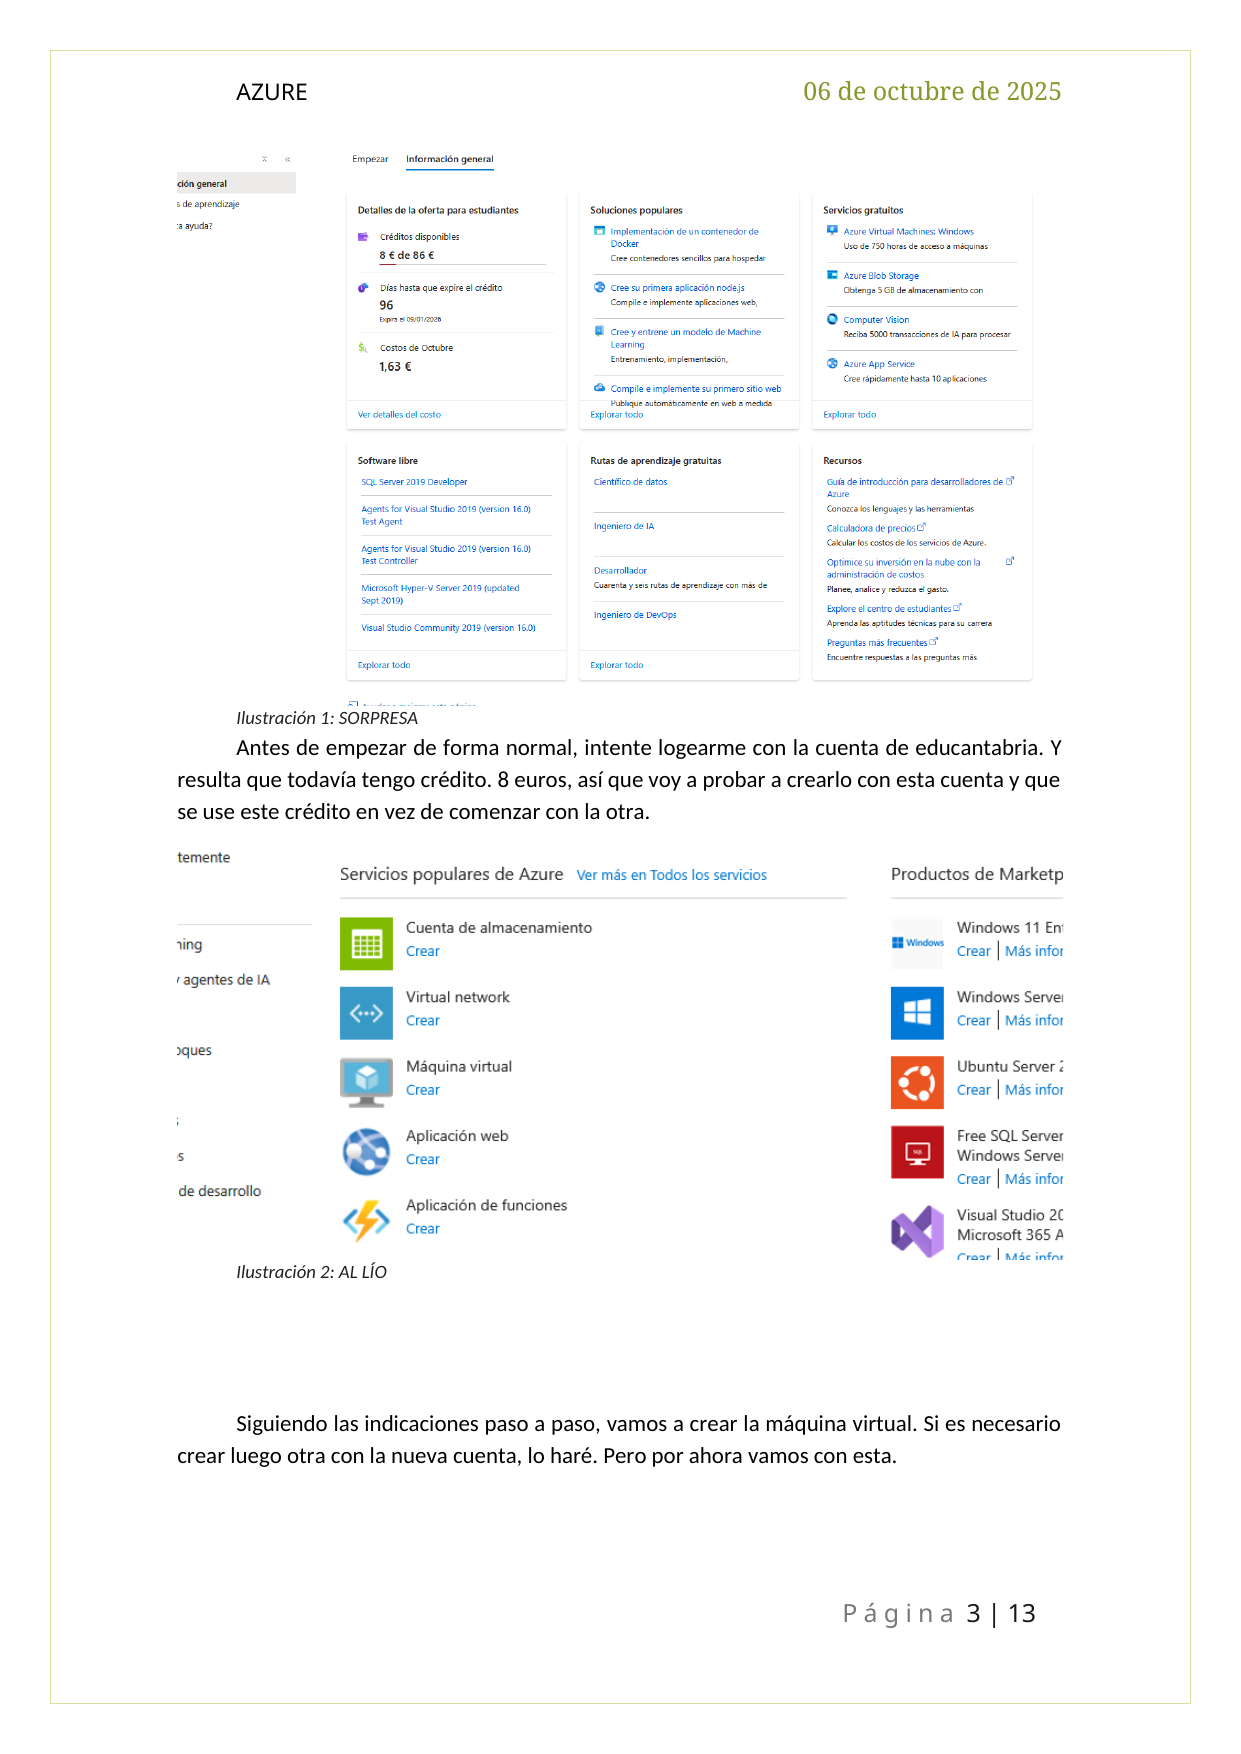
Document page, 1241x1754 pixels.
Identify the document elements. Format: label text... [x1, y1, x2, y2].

text Ilustración 2: AL LÍO [177, 1260, 1063, 1283]
picture [177, 847, 1064, 1260]
picture [177, 147, 1064, 706]
text Siguiendo las indicaciones paso a paso, vamos a crear la máquina virtual. Si es necesario crear luego otra con la nueva cuenta, lo haré. Pero por ahora vamos con esta. [177, 1409, 1063, 1469]
text Antes de empezar de forma normal, intente logearme con la cuenta de educantabria. Y resulta que todavía tengo crédito. 8 euros, así que voy a probar a crearlo con esta cuenta y que se use este crédito en vez de comenzar con la otra. [177, 729, 1063, 825]
text Ilustración 1: SORPRESA [177, 706, 1063, 729]
